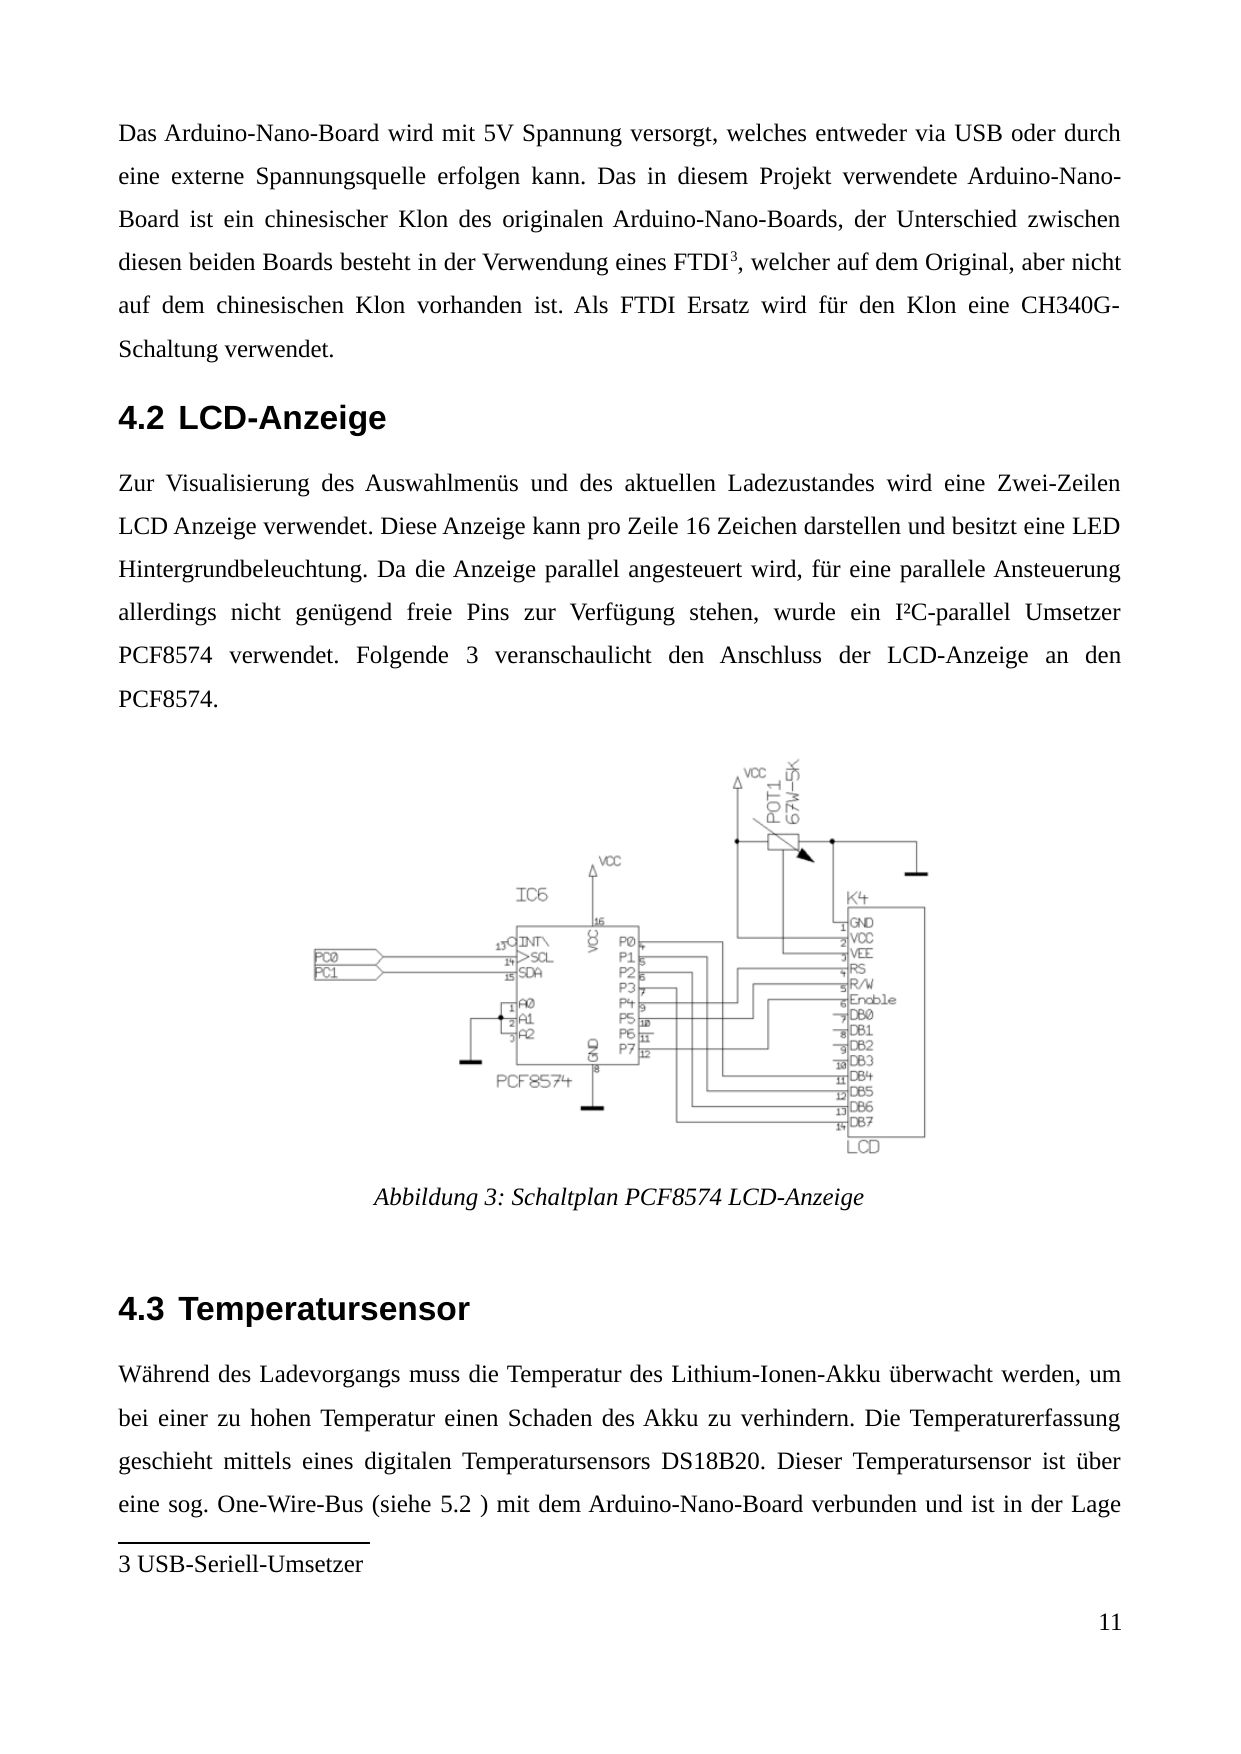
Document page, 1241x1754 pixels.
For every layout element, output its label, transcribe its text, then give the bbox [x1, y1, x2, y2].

subtitle Temperatursensor [118, 1289, 1122, 1328]
text Während des Ladevorgangs muss die Temperatur des Lithium-Ionen-Akku überwacht werden, um bei einer zu hohen Temperatur einen Schaden des Akku zu verhindern. Die Temperaturerfassung geschieht mittels eines digitalen Temperatursensors DS18B20. Dieser Temperatursensor ist über eine sog. One-Wire-Bus (siehe 5.2) mit dem Arduino-Nano-Board verbunden und ist in der Lage [118, 1359, 1122, 1518]
text Zur Visualisierung des Auswahlmenüs und des aktuellen Ladezustandes wird eine Zwei-Zeilen LCD Anzeige verwendet. Diese Anzeige kann pro Zeile 16 Zeichen darstellen und besitzt eine LED Hintergrundbeleuchtung. Da die Anzeige parallel angesteuert wird, für eine parallele Ansteuerung allerdings nicht genügend freie Pins zur Verfügung stehen, wurde ein I²C-parallel Umsetzer PCF8574 verwendet. Folgende Abbildung 3 veranschaulicht den Anschluss der LCD-Anzeige an den PCF8574. [118, 468, 1122, 712]
text Das Arduino-Nano-Board wird mit 5V Spannung versorgt, welches entweder via USB oder durch eine externe Spannungsquelle erfolgen kann. Das in diesem Projekt verwendete Arduino-Nano-Board ist ein chinesischer Klon des originalen Arduino-Nano-Boards, der Unterschied zwischen diesen beiden Boards besteht in der Verwendung eines FTDI, welcher auf dem Original, aber nicht auf dem chinesischen Klon vorhanden ist. Als FTDI Ersatz wird für den Klon eine CH340G-Schaltung verwendet. [118, 118, 1122, 362]
text Abbildung 3: Schaltplan PCF8574 LCD-Anzeige [132, 754, 1108, 1211]
picture [282, 754, 959, 1168]
subtitle LCD-Anzeige [118, 398, 1122, 436]
text USB-Seriell-Umsetzer [118, 1549, 1122, 1578]
